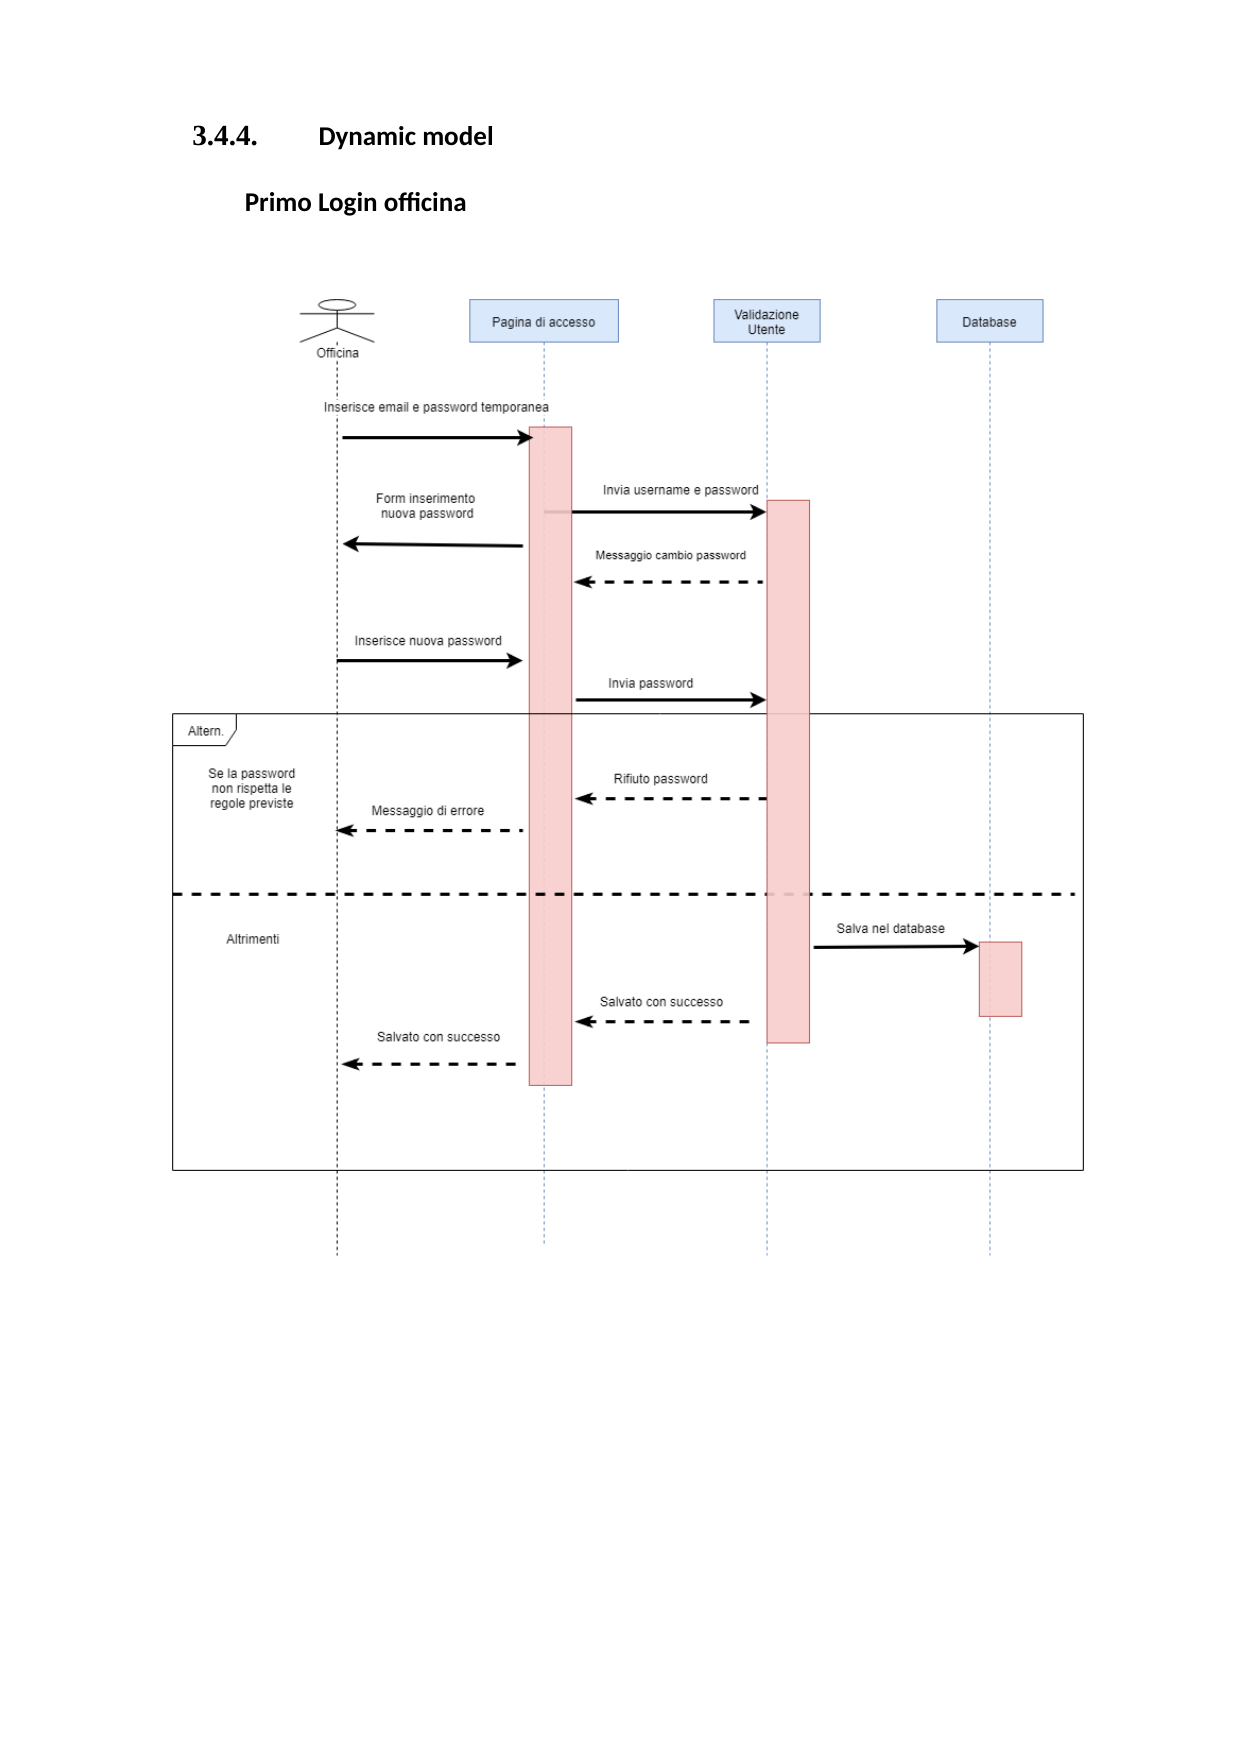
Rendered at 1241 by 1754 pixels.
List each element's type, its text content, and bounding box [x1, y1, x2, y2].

list Dynamic model Primo Login officina [192, 118, 1137, 246]
list [192, 1309, 1137, 1370]
